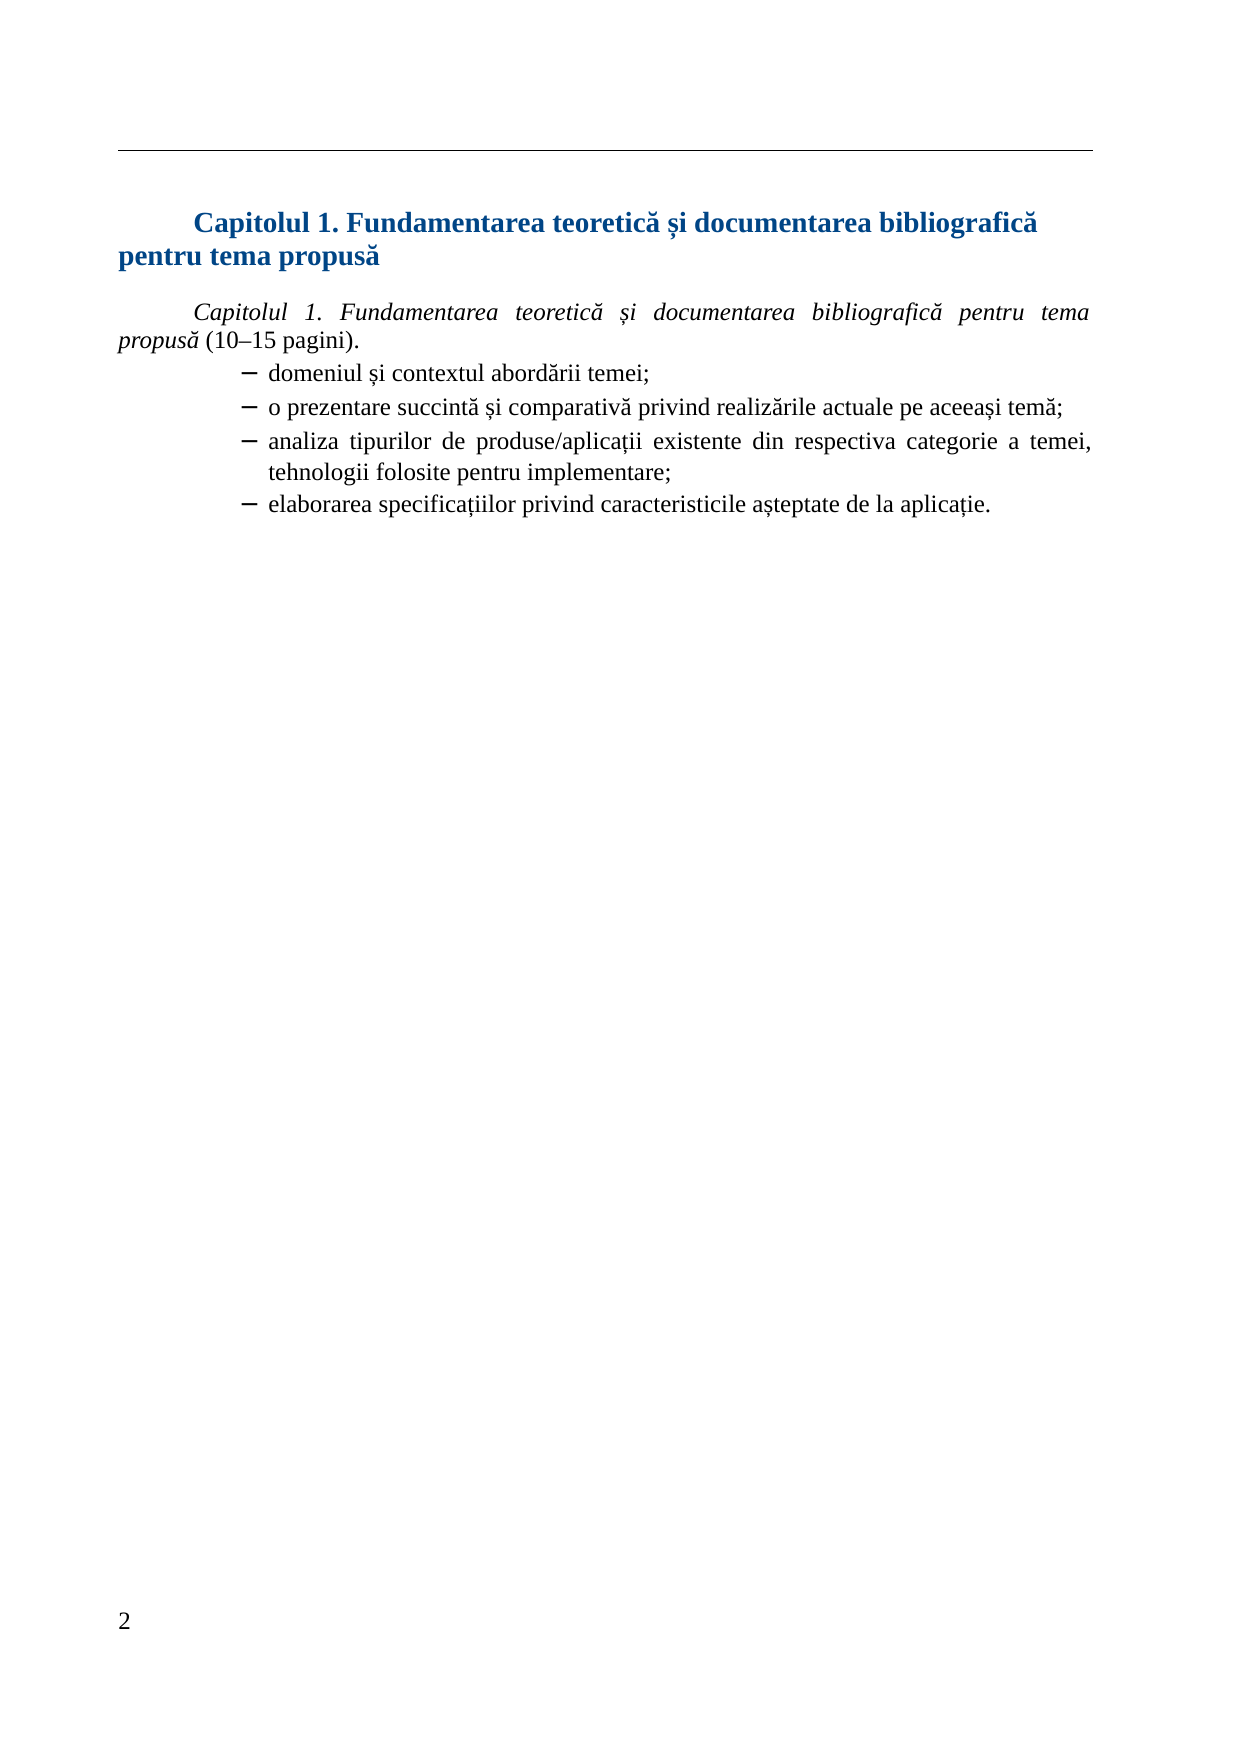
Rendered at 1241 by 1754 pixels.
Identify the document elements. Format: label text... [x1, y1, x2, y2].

list o prezentare succintă și comparativă privind realizările actuale pe aceeași temă; [249, 388, 1093, 422]
list domeniul și contextul abordării temei; [249, 354, 1093, 388]
list elaborarea specificațiilor privind caracteristicile așteptate de la aplicație. [249, 485, 1093, 519]
text Capitolul 1. Fundamentarea teoretică și documentarea bibliografică pentru tema propusă (10–15 pagini). [118, 297, 1093, 354]
subtitle Fundamentarea teoretică și documentarea bibliografică pentru tema propusă [118, 205, 1093, 272]
list analiza tipurilor de produse/aplicații existente din respectiva categorie a temei, tehnologii folosite pentru implementare; [249, 422, 1093, 485]
